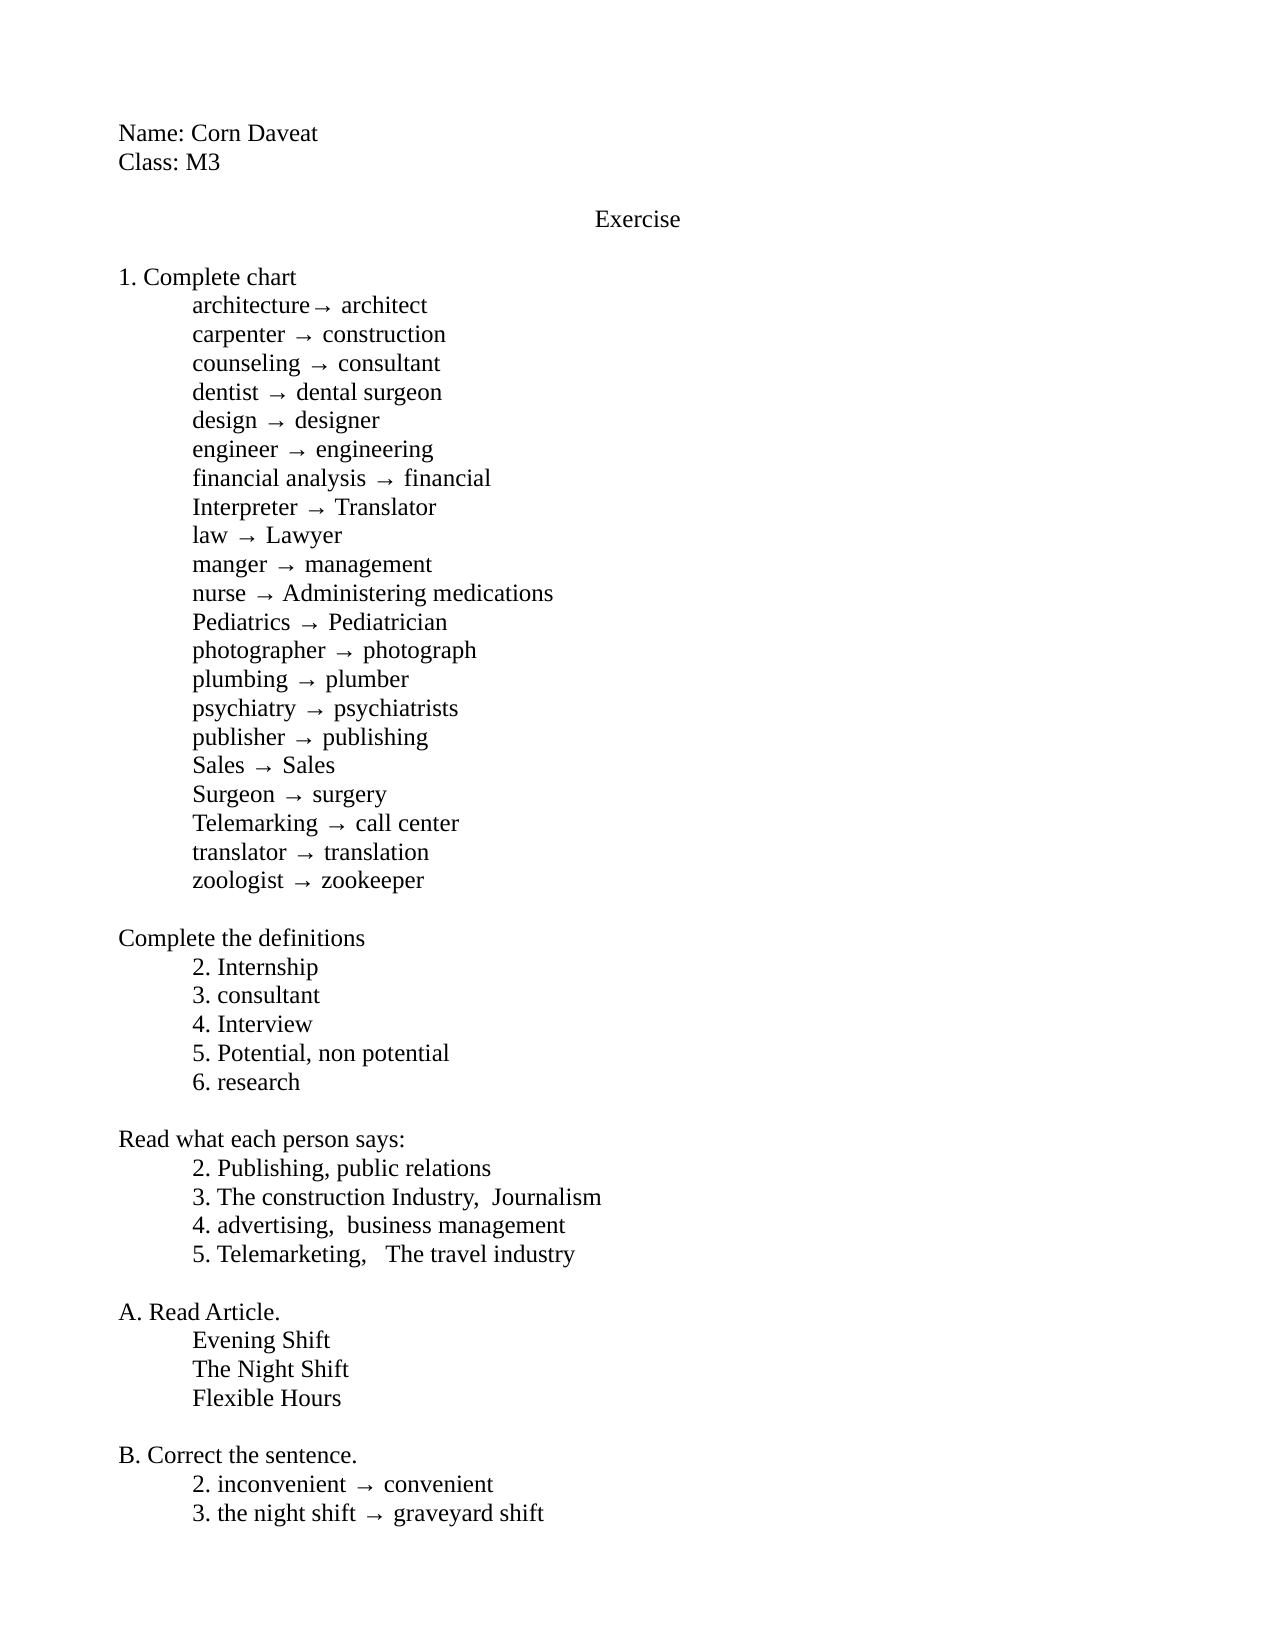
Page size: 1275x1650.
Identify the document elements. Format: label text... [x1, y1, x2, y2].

text engineer → engineering financial analysis → financial Interpreter → Translator law → Lawyer manger → management [118, 434, 1157, 578]
text 2. inconvenient → convenient 3. the night shift → graveyard shift [118, 1469, 1157, 1527]
text Read what each person says: [118, 1096, 1157, 1153]
text plumbing → plumber psychiatry → psychiatrists publisher → publishing [118, 664, 1157, 751]
text Exercise [118, 204, 1157, 233]
text 4. Interview 5. Potential, non potential 6. research [118, 1009, 1157, 1096]
text nurse → Administering medications Pediatrics → Pediatrician [118, 578, 1157, 636]
text photographer → photograph [118, 636, 1157, 664]
text Sales → Sales Surgeon → surgery Telemarking → call center [118, 751, 1157, 837]
text 3. consultant [118, 981, 1157, 1009]
text 3. The construction Industry, Journalism 4. advertising, business management 5. Telemarketing, The travel industry A. Read Article. [118, 1182, 1157, 1326]
text Evening Shift The Night Shift Flexible Hours B. Correct the sentence. [118, 1326, 1157, 1469]
text 2. Publishing, public relations [118, 1153, 1157, 1182]
text 1. Complete chart architecture→ architect carpenter → construction counseling → consultant dentist → dental surgeon design → designer [118, 262, 1157, 434]
text translator → translation zoologist → zookeeper Complete the definitions 2. Internship [118, 837, 1157, 981]
text Name: Corn Daveat Class: M3 [118, 118, 1157, 176]
